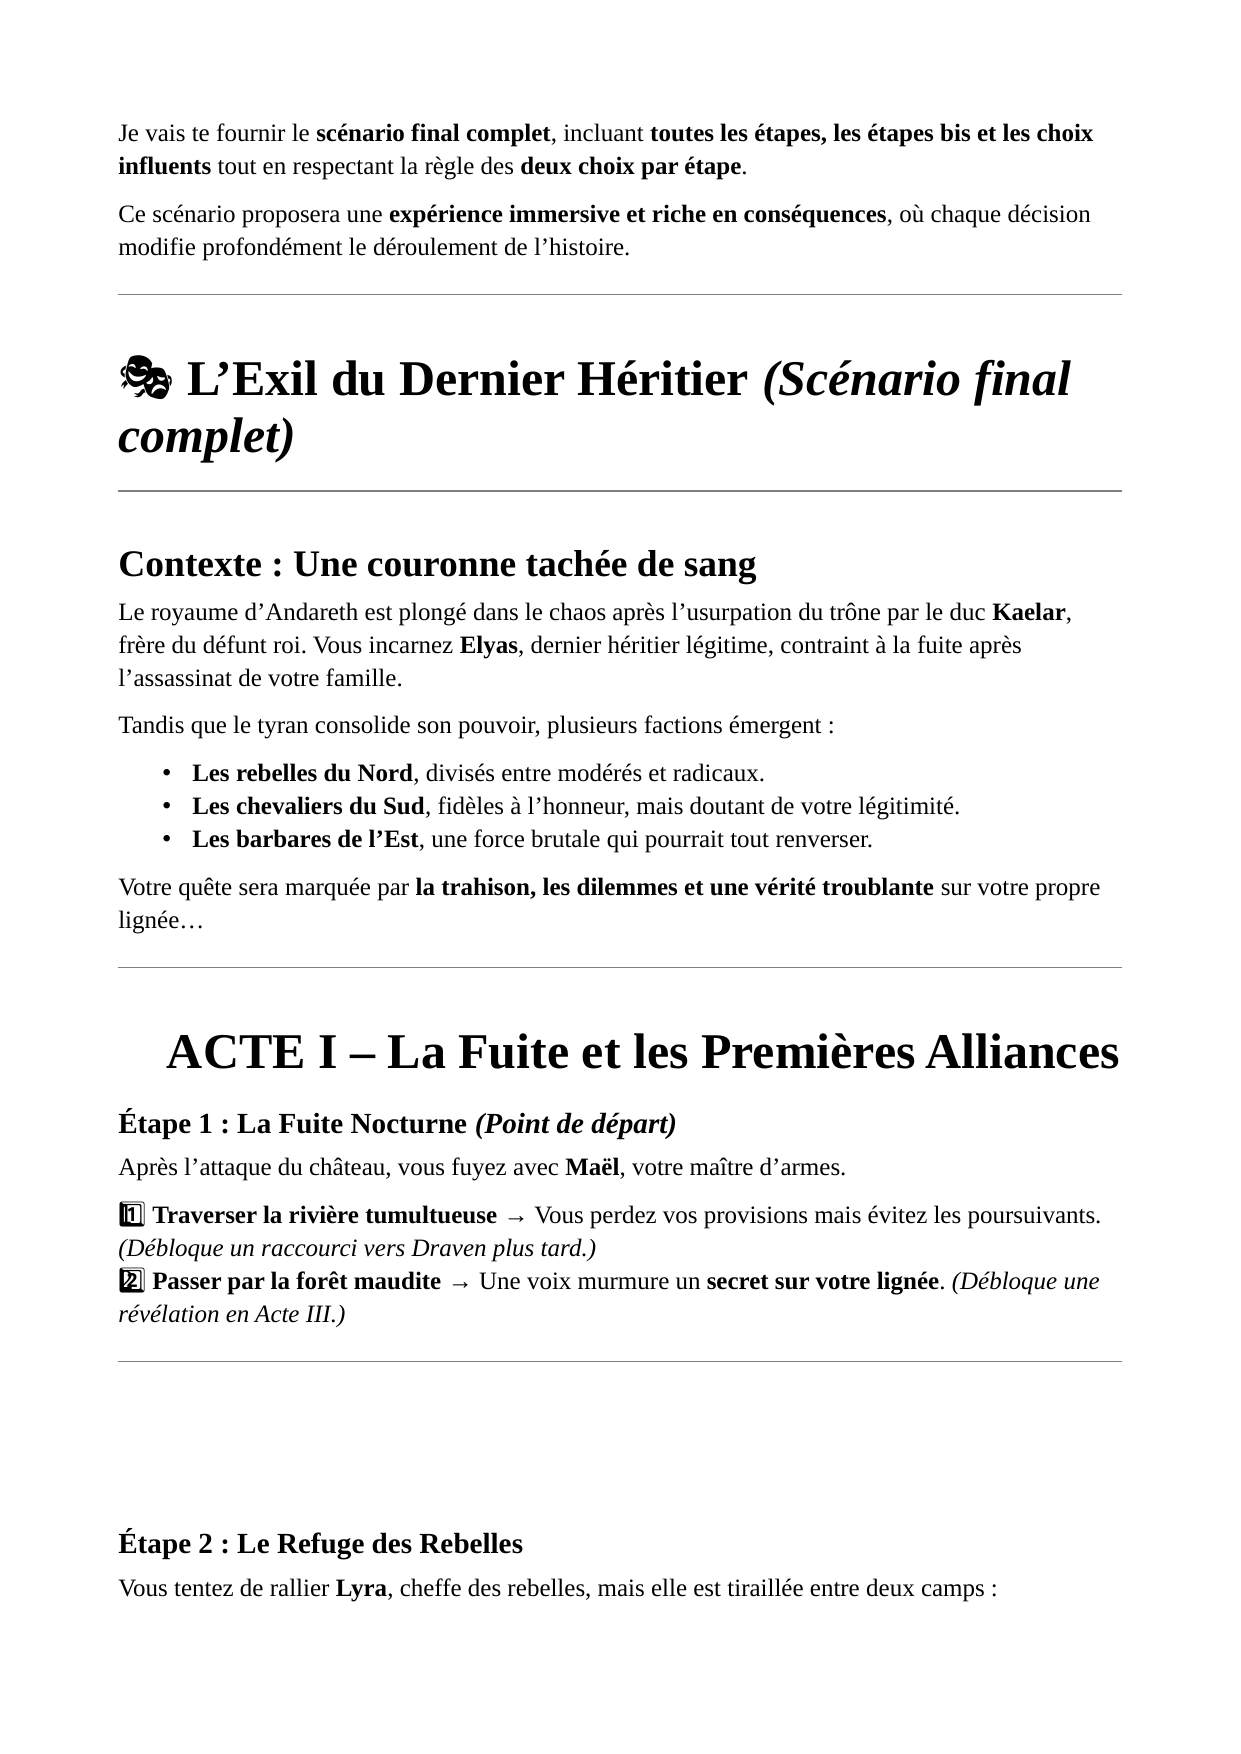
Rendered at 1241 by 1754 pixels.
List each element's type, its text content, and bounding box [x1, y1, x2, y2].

text Vous tentez de rallier Lyra, cheffe des rebelles, mais elle est tiraillée entre deux camps : [118, 1573, 1122, 1601]
subtitle Contexte : Une couronne tachée de sang [118, 541, 1122, 584]
subtitle 🎭 L’Exil du Dernier Héritier (Scénario final complet) [118, 349, 1122, 464]
text Après l’attaque du château, vous fuyez avec Maël, votre maître d’armes. [118, 1152, 1122, 1181]
text Le royaume d’Andareth est plongé dans le chaos après l’usurpation du trône par le duc Kaelar, frère du défunt roi. Vous incarnez Elyas, dernier héritier légitime, contraint à la fuite après l’assassinat de votre famille. [118, 597, 1122, 692]
text Tandis que le tyran consolide son pouvoir, plusieurs factions émergent : [118, 711, 1122, 739]
list Les chevaliers du Sud, fidèles à l’honneur, mais doutant de votre légitimité. [162, 791, 1122, 820]
subtitle Étape 1 : La Fuite Nocturne (Point de départ) [118, 1106, 1122, 1140]
text Ce scénario proposera une expérience immersive et riche en conséquences, où chaque décision modifie profondément le déroulement de l’histoire. [118, 199, 1122, 261]
text Je vais te fournir le scénario final complet, incluant toutes les étapes, les étapes bis et les choix influents tout en respectant la règle des deux choix par étape. [118, 118, 1122, 180]
subtitle 🔹 ACTE I – La Fuite et les Premières Alliances [118, 1022, 1122, 1079]
subtitle Étape 2 : Le Refuge des Rebelles [118, 1527, 1122, 1560]
list Les rebelles du Nord, divisés entre modérés et radicaux. [162, 758, 1122, 787]
text Votre quête sera marquée par la trahison, les dilemmes et une vérité troublante sur votre propre lignée… [118, 872, 1122, 933]
text 1️⃣ Traverser la rivière tumultueuse → Vous perdez vos provisions mais évitez les poursuivants. (Débloque un raccourci vers Draven plus tard.) 2️⃣ Passer par la forêt maudite → Une voix murmure un secret sur votre lignée. (Débloque une révélation en Acte III.) [118, 1200, 1122, 1328]
list Les barbares de l’Est, une force brutale qui pourrait tout renverser. [162, 824, 1122, 853]
